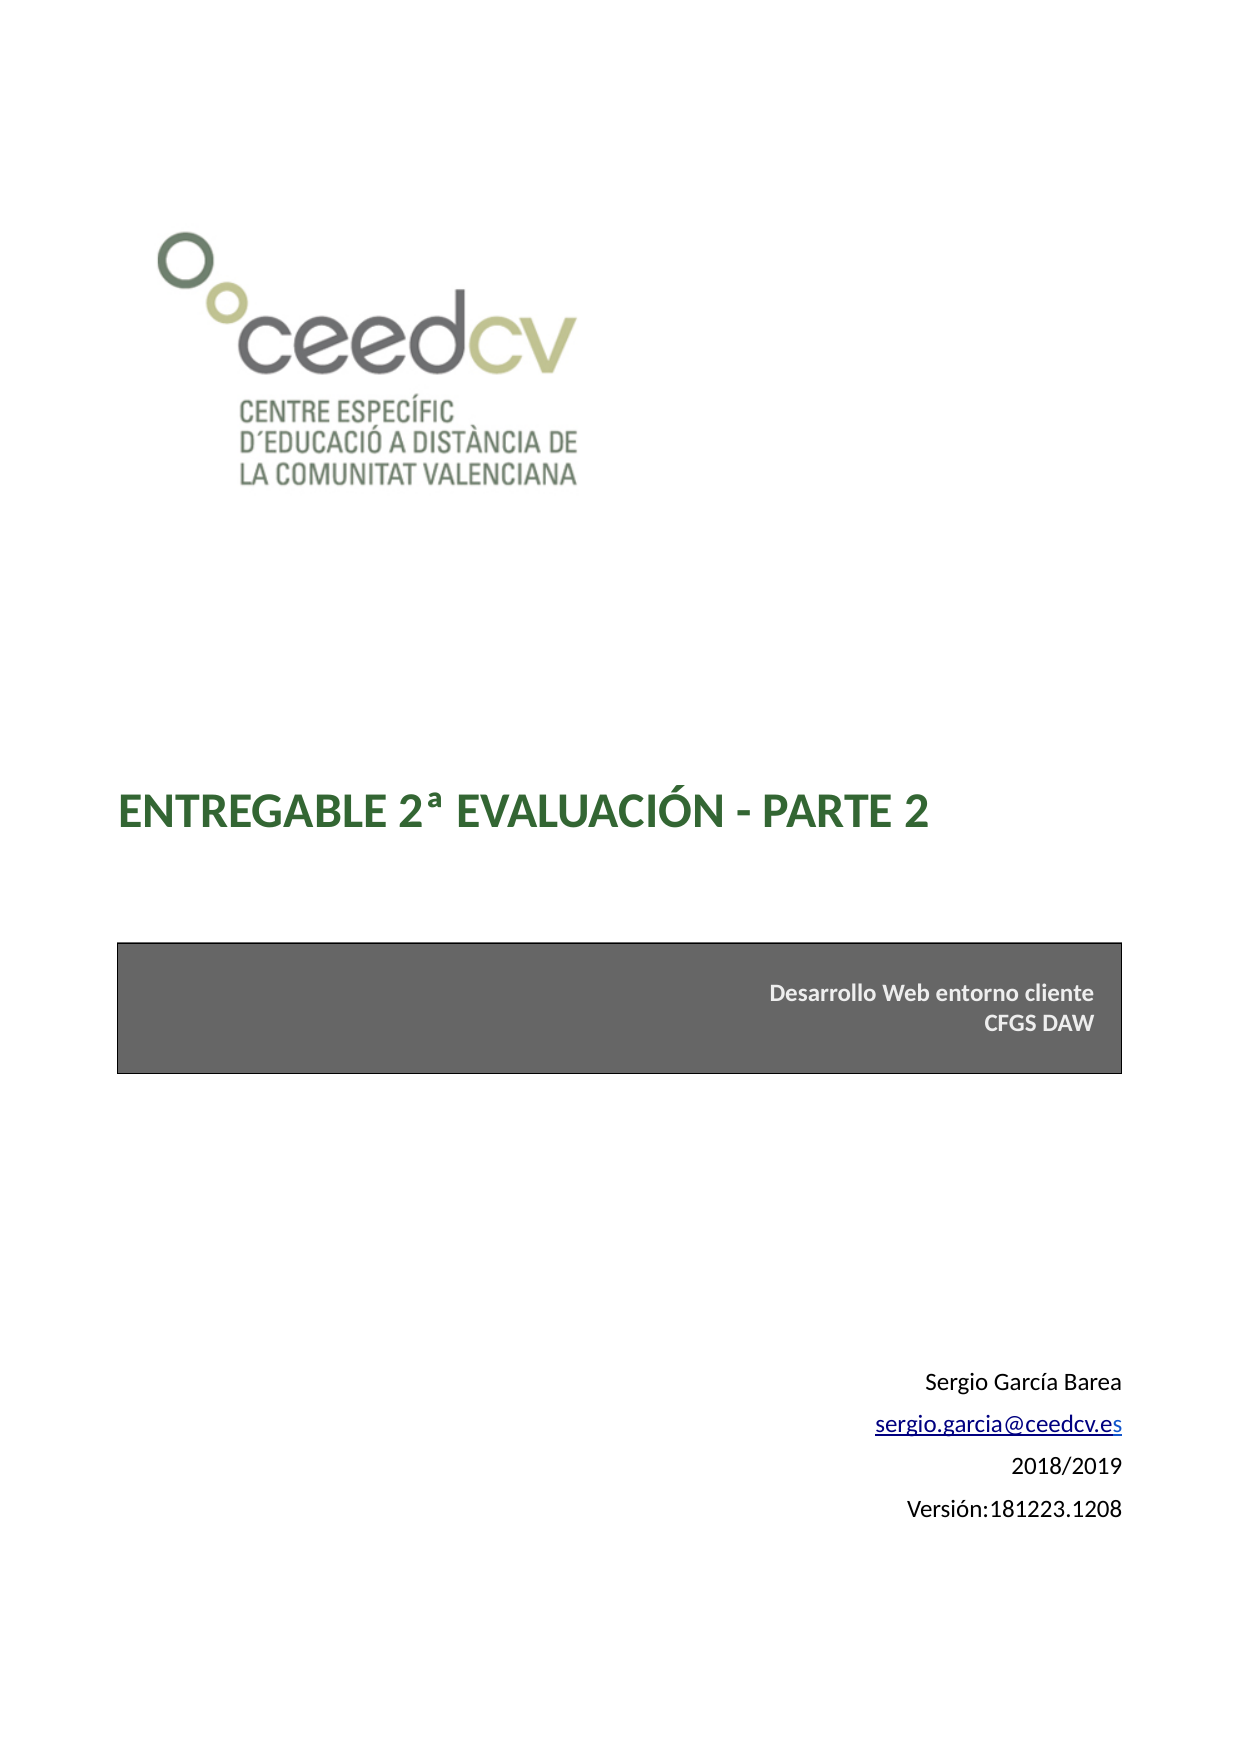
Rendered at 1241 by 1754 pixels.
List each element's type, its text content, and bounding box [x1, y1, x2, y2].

text Entregable 2ª Evaluación - Parte 2 [118, 779, 1122, 840]
text 2018/2019 [118, 1450, 1122, 1481]
text CFGS DAW [121, 1007, 1094, 1038]
text Desarrollo Web entorno cliente [121, 977, 1094, 1007]
text Sergio García Barea [231, 1366, 1122, 1396]
text Versión:181223.1208 [118, 1493, 1122, 1523]
picture [118, 204, 681, 514]
text sergio.garcia@ceedcv.es [231, 1408, 1122, 1438]
